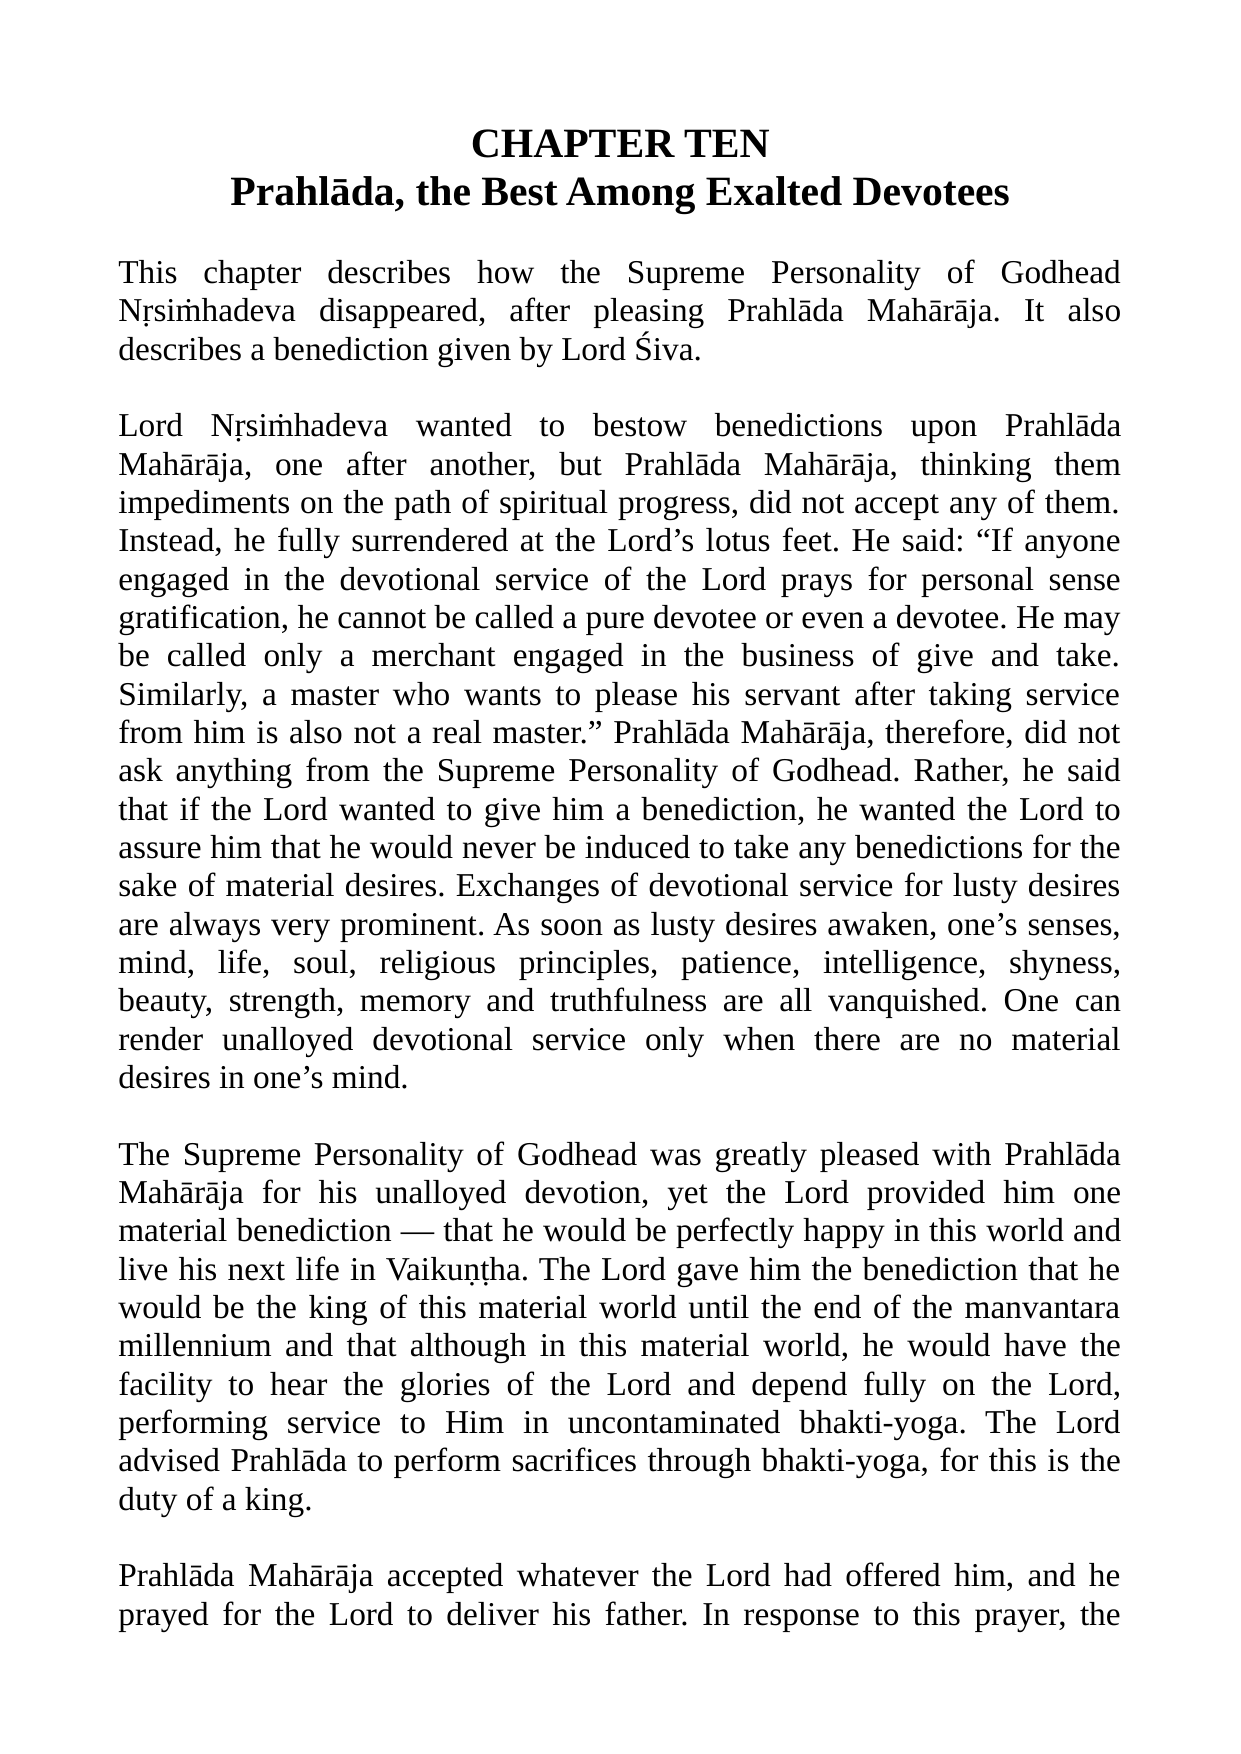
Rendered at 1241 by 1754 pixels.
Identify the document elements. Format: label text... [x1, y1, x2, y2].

text This chapter describes how the Supreme Personality of Godhead Nṛsiṁhadeva disappeared, after pleasing Prahlāda Mahārāja. It also describes a benediction given by Lord Śiva. [118, 252, 1122, 367]
text Lord Nṛsiṁhadeva wanted to bestow benedictions upon Prahlāda Mahārāja, one after another, but Prahlāda Mahārāja, thinking them impediments on the path of spiritual progress, did not accept any of them. Instead, he fully surrendered at the Lord’s lotus feet. He said: “If anyone engaged in the devotional service of the Lord prays for personal sense gratification, he cannot be called a pure devotee or even a devotee. He may be called only a merchant engaged in the business of give and take. Similarly, a master who wants to please his servant after taking service from him is also not a real master.” Prahlāda Mahārāja, therefore, did not ask anything from the Supreme Personality of Godhead. Rather, he said that if the Lord wanted to give him a benediction, he wanted the Lord to assure him that he would never be induced to take any benedictions for the sake of material desires. Exchanges of devotional service for lusty desires are always very prominent. As soon as lusty desires awaken, one’s senses, mind, life, soul, religious principles, patience, intelligence, shyness, beauty, strength, memory and truthfulness are all vanquished. One can render unalloyed devotional service only when there are no material desires in one’s mind. [118, 406, 1122, 1096]
text Prahlāda, the Best Among Exalted Devotees [118, 166, 1122, 214]
text CHAPTER TEN [118, 118, 1122, 166]
text The Supreme Personality of Godhead was greatly pleased with Prahlāda Mahārāja for his unalloyed devotion, yet the Lord provided him one material benediction — that he would be perfectly happy in this world and live his next life in Vaikuṇṭha. The Lord gave him the benediction that he would be the king of this material world until the end of the manvantara millennium and that although in this material world, he would have the facility to hear the glories of the Lord and depend fully on the Lord, performing service to Him in uncontaminated bhakti-yoga. The Lord advised Prahlāda to perform sacrifices through bhakti-yoga, for this is the duty of a king. [118, 1134, 1122, 1517]
text Prahlāda Mahārāja accepted whatever the Lord had offered him, and he prayed for the Lord to deliver his father. In response to this prayer, the [118, 1556, 1122, 1632]
